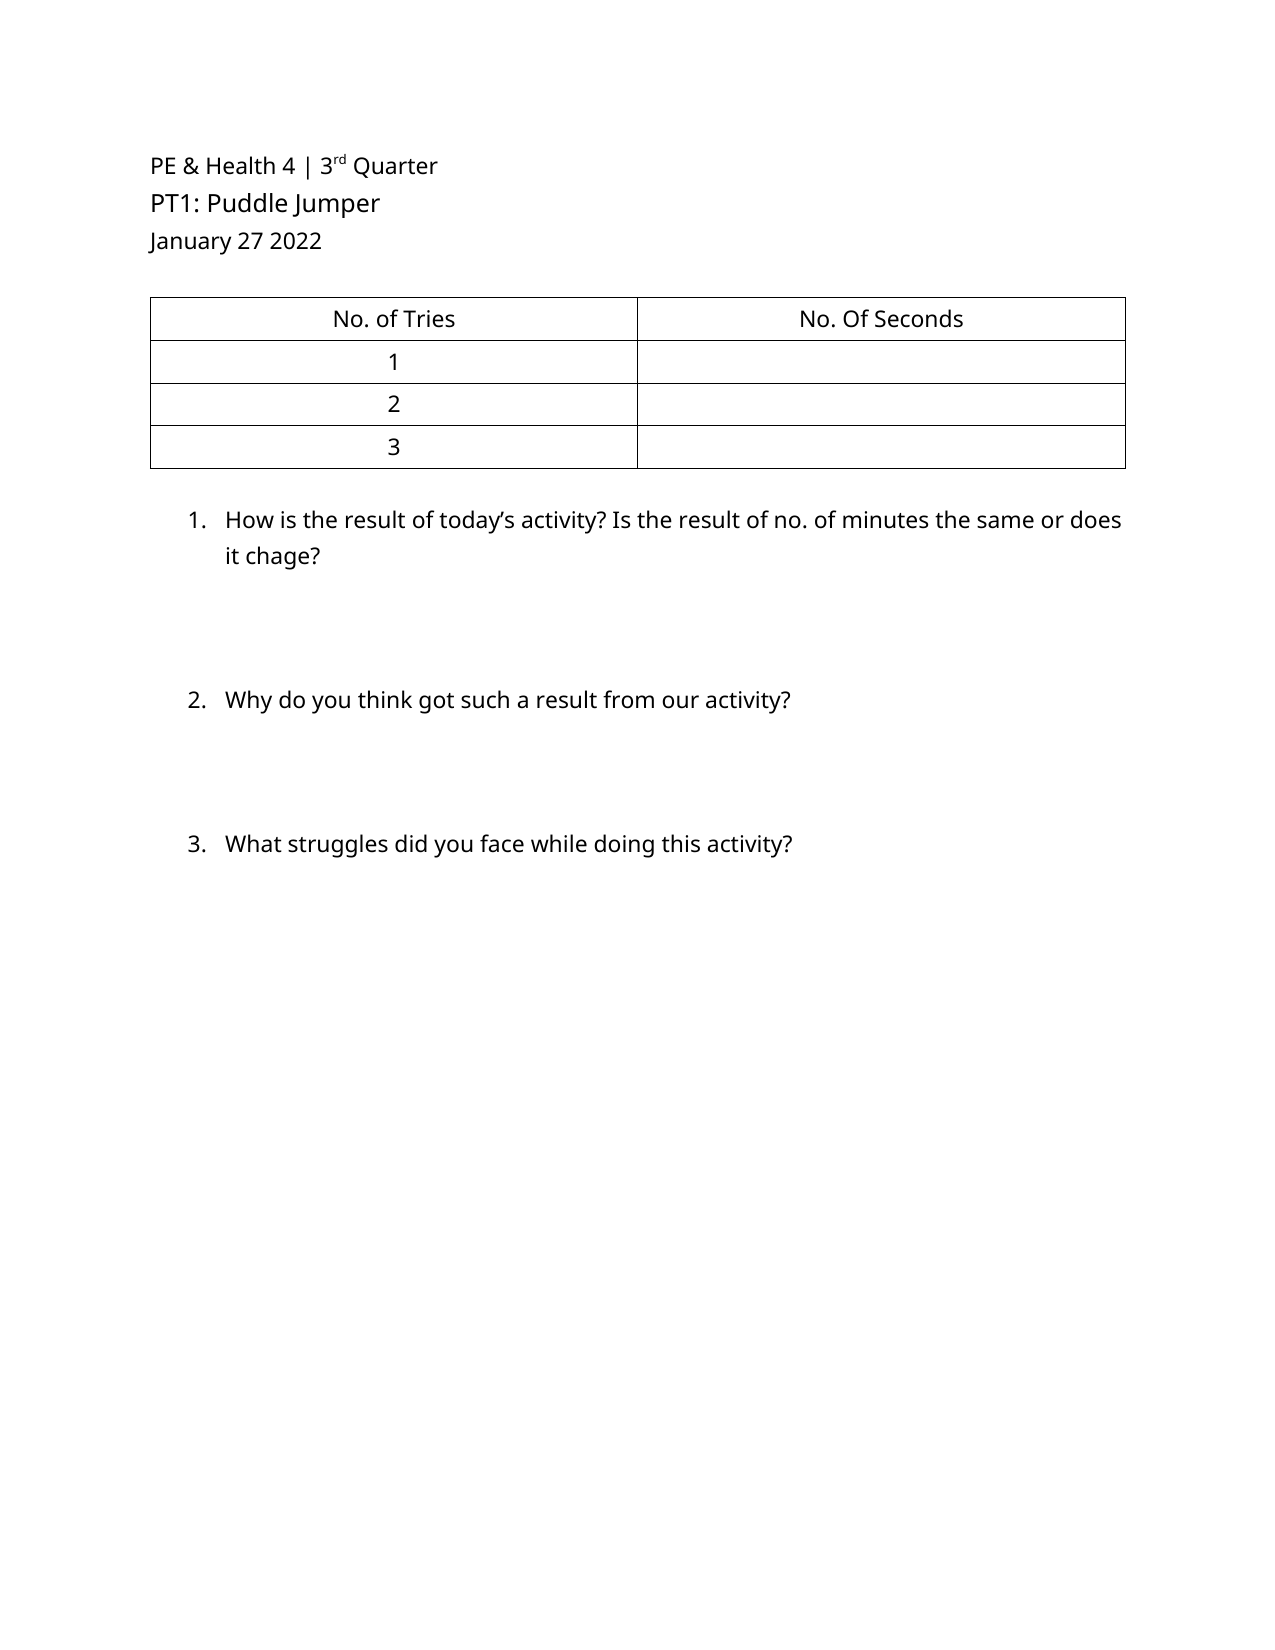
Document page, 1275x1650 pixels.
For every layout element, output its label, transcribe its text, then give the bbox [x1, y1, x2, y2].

list How is the result of today’s activity? Is the result of no. of minutes the same or does it chage? [187, 504, 1125, 679]
table_header No. Of Seconds [638, 298, 1125, 340]
table_cell [638, 341, 1125, 383]
table_cell [638, 384, 1125, 425]
table_cell [638, 426, 1125, 468]
table_header No. of Tries [151, 298, 637, 340]
text January 27 2022 [150, 225, 1125, 256]
list What struggles did you face while doing this activity? [187, 828, 1125, 967]
table_cell 3 [151, 426, 637, 468]
list Why do you think got such a result from our activity? [187, 684, 1125, 823]
table_cell 2 [151, 384, 637, 425]
text PT1: Puddle Jumper [150, 186, 1125, 220]
text PE & Health 4 | 3rd Quarter [150, 150, 1125, 181]
table_cell 1 [151, 341, 637, 383]
